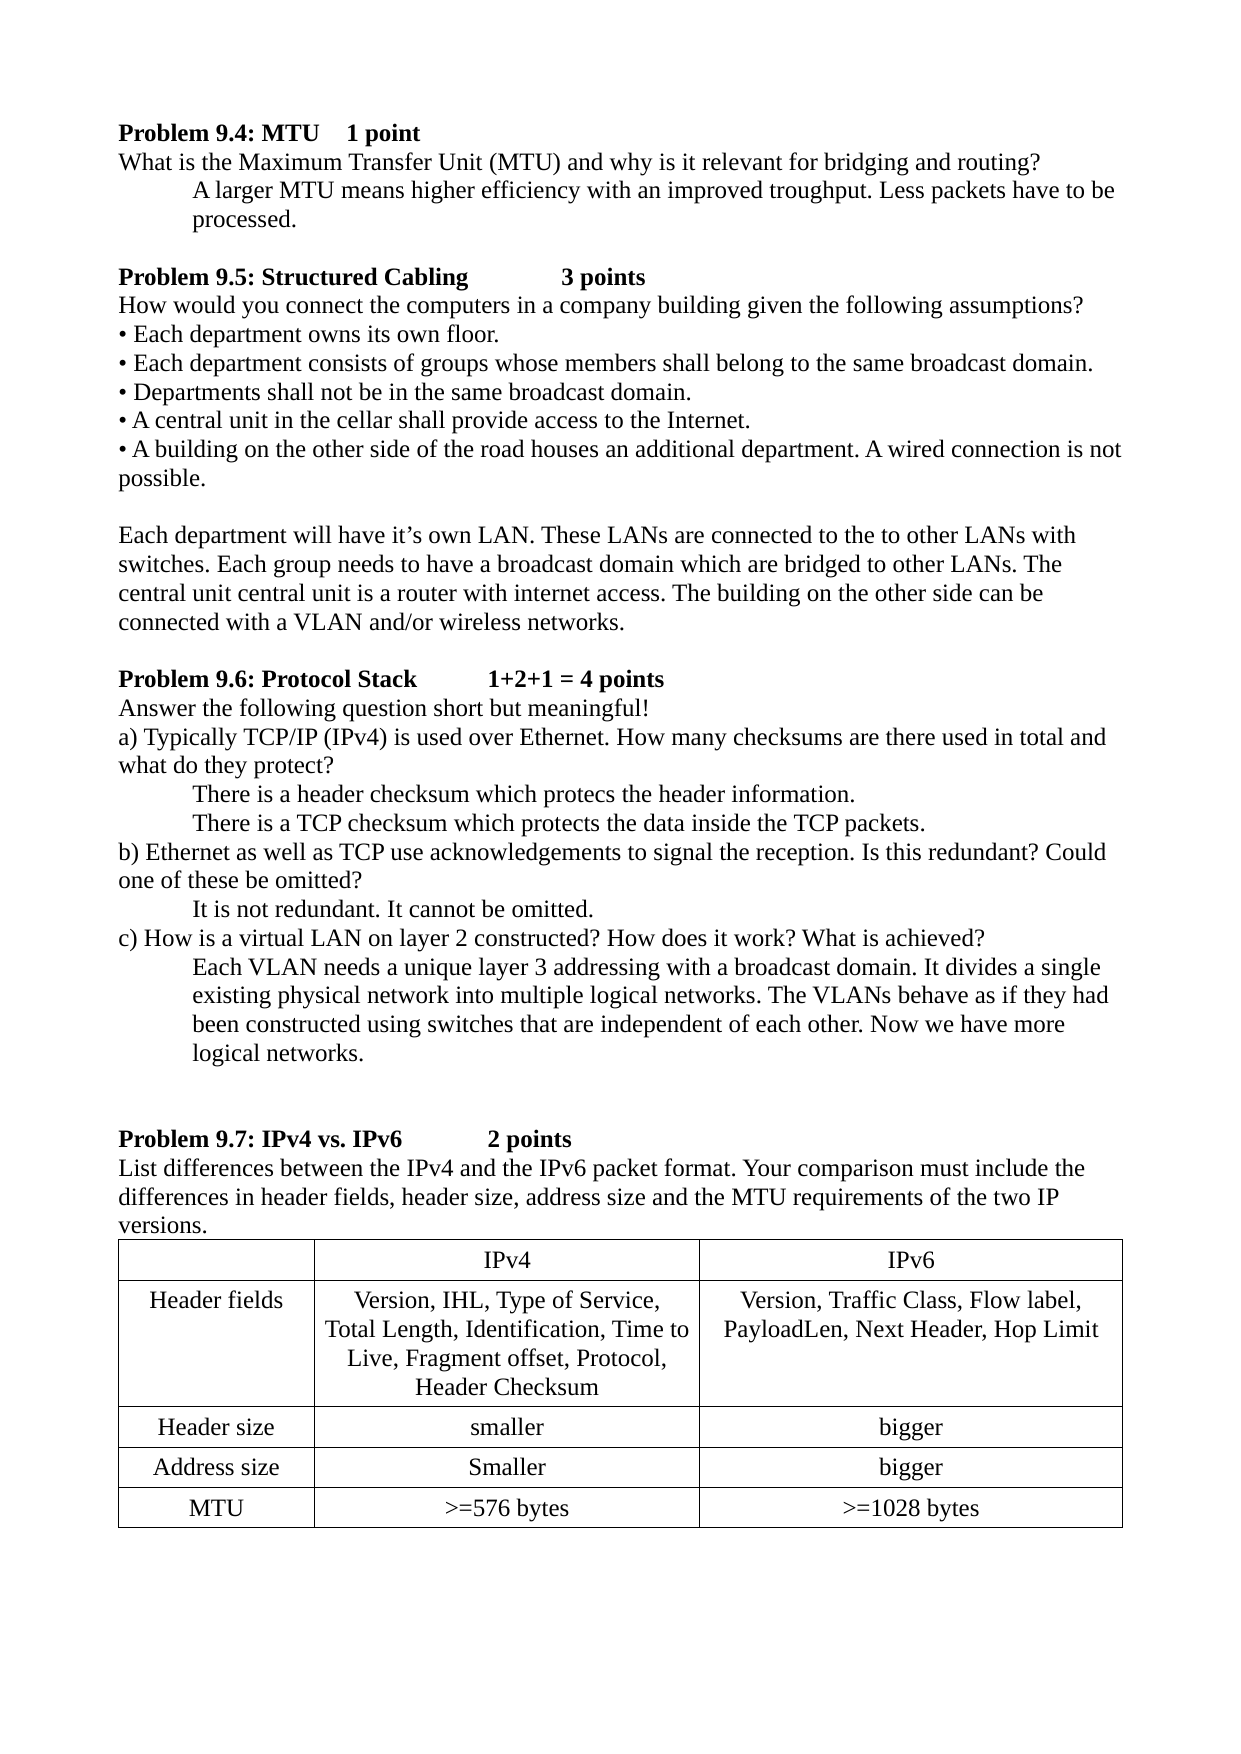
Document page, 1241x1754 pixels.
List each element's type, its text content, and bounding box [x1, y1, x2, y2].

text Answer the following question short but meaningful! [118, 693, 1122, 722]
text • Each department consists of groups whose members shall belong to the same broadcast domain. [118, 348, 1122, 377]
text Problem 9.7: IPv4 vs. IPv6 2 points [118, 1124, 1122, 1153]
text There is a header checksum which protecs the header information. [118, 779, 1122, 808]
text a) Typically TCP/IP (IPv4) is used over Ethernet. How many checksums are there used in total and what do they protect? [118, 722, 1122, 779]
table_cell >=576 bytes [315, 1488, 699, 1527]
text • A building on the other side of the road houses an additional department. A wired connection is not possible. [118, 434, 1122, 492]
text • Departments shall not be in the same broadcast domain. [118, 377, 1122, 406]
text Problem 9.4: MTU 1 point [118, 118, 1122, 147]
text How would you connect the computers in a company building given the following assumptions? [118, 291, 1122, 319]
table_header IPv6 [700, 1240, 1122, 1280]
text Each VLAN needs a unique layer 3 addressing with a broadcast domain. It divides a single existing physical network into multiple logical networks. The VLANs behave as if they had been constructed using switches that are independent of each other. Now we have more logical networks. [118, 952, 1122, 1067]
table_cell Version, IHL, Type of Service, Total Length, Identification, Time to Live, Fragment offset, Protocol, Header Checksum [315, 1281, 699, 1406]
text What is the Maximum Transfer Unit (MTU) and why is it relevant for bridging and routing? [118, 147, 1122, 176]
table_cell MTU [119, 1488, 314, 1527]
text • A central unit in the cellar shall provide access to the Internet. [118, 406, 1122, 434]
text Problem 9.6: Protocol Stack 1+2+1 = 4 points [118, 664, 1122, 693]
text c) How is a virtual LAN on layer 2 constructed? How does it work? What is achieved? [118, 923, 1122, 952]
text b) Ethernet as well as TCP use acknowledgements to signal the reception. Is this redundant? Could one of these be omitted? [118, 837, 1122, 894]
table_header [119, 1240, 314, 1280]
text • Each department owns its own floor. [118, 319, 1122, 348]
table_cell Address size [119, 1448, 314, 1487]
table_cell Header fields [119, 1281, 314, 1406]
table_cell smaller [315, 1407, 699, 1447]
table_cell bigger [700, 1407, 1122, 1447]
table_cell Header size [119, 1407, 314, 1447]
text There is a TCP checksum which protects the data inside the TCP packets. [118, 808, 1122, 837]
text Each department will have it’s own LAN. These LANs are connected to the to other LANs with switches. Each group needs to have a broadcast domain which are bridged to other LANs. The central unit central unit is a router with internet access. The building on the other side can be connected with a VLAN and/or wireless networks. [118, 521, 1122, 636]
text It is not redundant. It cannot be omitted. [118, 894, 1122, 923]
table_cell Version, Traffic Class, Flow label, PayloadLen, Next Header, Hop Limit [700, 1281, 1122, 1406]
table_cell bigger [700, 1448, 1122, 1487]
text List differences between the IPv4 and the IPv6 packet format. Your comparison must include the differences in header fields, header size, address size and the MTU requirements of the two IP versions. [118, 1153, 1122, 1239]
text A larger MTU means higher efficiency with an improved troughput. Less packets have to be processed. [118, 176, 1122, 233]
text Problem 9.5: Structured Cabling 3 points [118, 262, 1122, 291]
table_cell >=1028 bytes [700, 1488, 1122, 1527]
table_header IPv4 [315, 1240, 699, 1280]
table_cell Smaller [315, 1448, 699, 1487]
